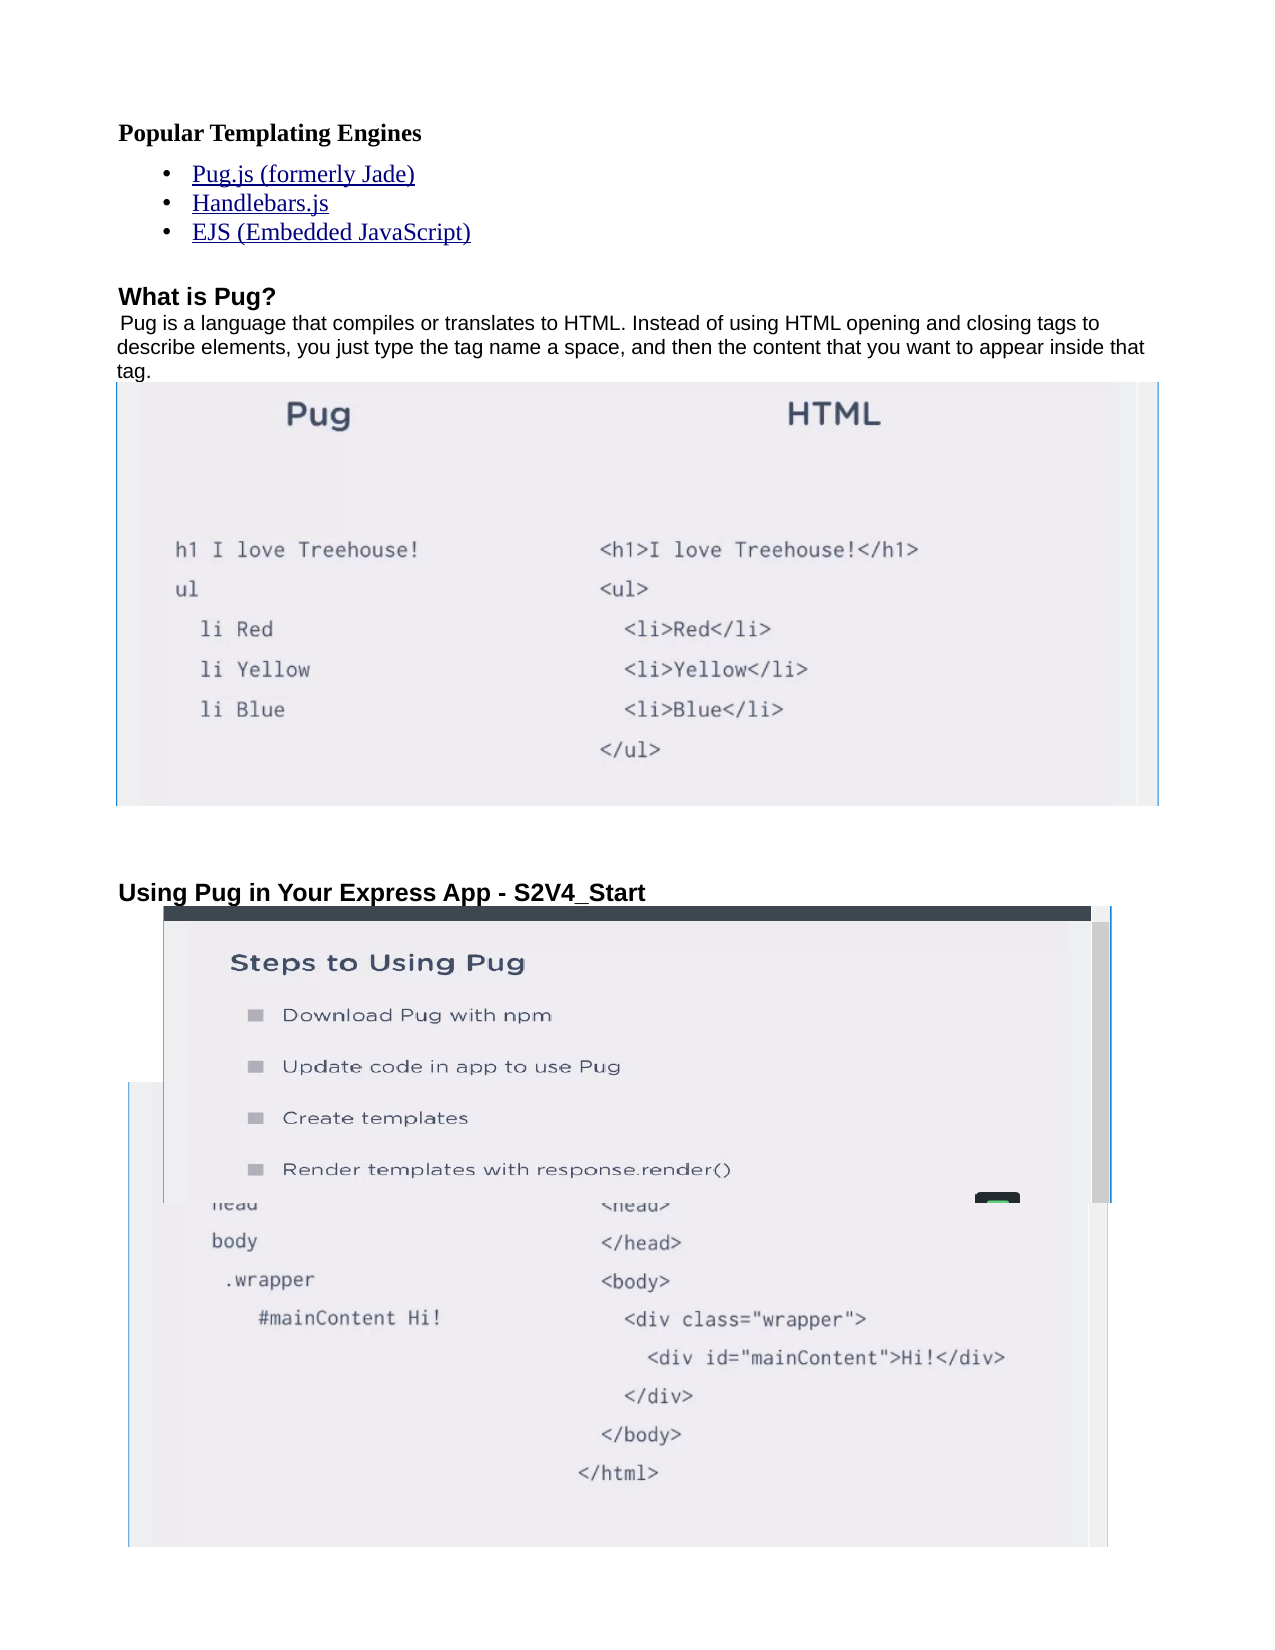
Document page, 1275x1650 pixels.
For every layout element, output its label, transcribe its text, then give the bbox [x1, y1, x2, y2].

text Pug is a language that compiles or translates to HTML. Instead of using HTML opening and closing tags to describe elements, you just type the tag name a space, and then the content that you want to appear inside that tag. [117, 311, 1157, 382]
picture [128, 906, 1112, 1547]
subtitle Popular Templating Engines [118, 118, 1157, 147]
subtitle Using Pug in Your Express App - S2V4_Start [118, 878, 1157, 906]
list Handlebars.js [162, 188, 1157, 217]
list EJS (Embedded JavaScript) [162, 217, 1157, 246]
picture [116, 382, 1159, 806]
list Pug.js (formerly Jade) [162, 159, 1157, 188]
subtitle What is Pug? [118, 282, 1157, 311]
